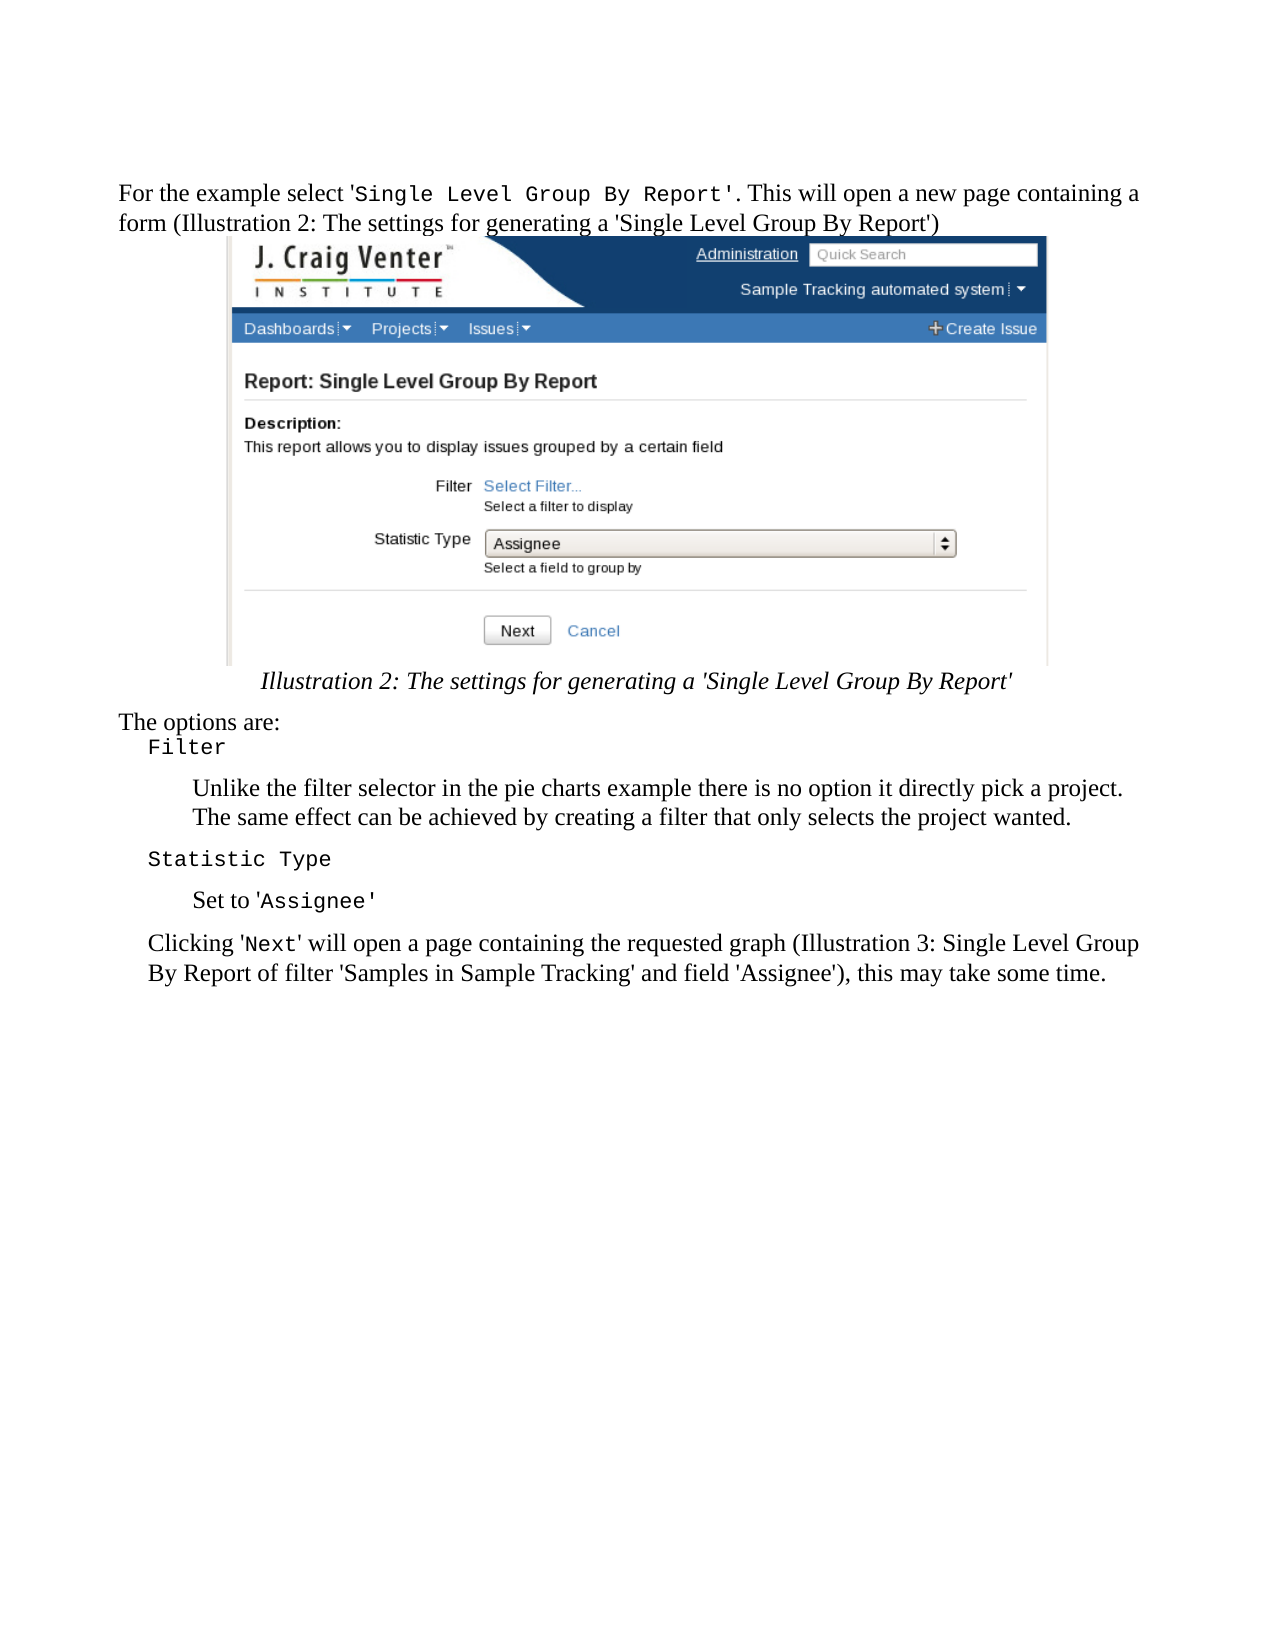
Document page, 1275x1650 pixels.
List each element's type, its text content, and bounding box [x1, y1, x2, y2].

table_header For the example select 'Single Level Group By Report'. This will open a new page containing a form (Illustration 2: The settings for generating a 'Single Level Group By Report') [118, 178, 1157, 237]
picture [226, 236, 1049, 666]
table_cell Illustration 2: The settings for generating a 'Single Level Group By Report' [118, 237, 1157, 707]
table_cell The options are: Filter Unlike the filter selector in the pie charts example there is no option it directly pick a project. The same effect can be achieved by creating a filter that only selects the project wanted. Statistic Type Set to 'Assignee' Clicking 'Next' will open a page containing the requested graph (Illustration 3: Single Level Group By Report of filter 'Samples in Sample Tracking' and field 'Assignee'), this may take some time. [118, 707, 1157, 999]
